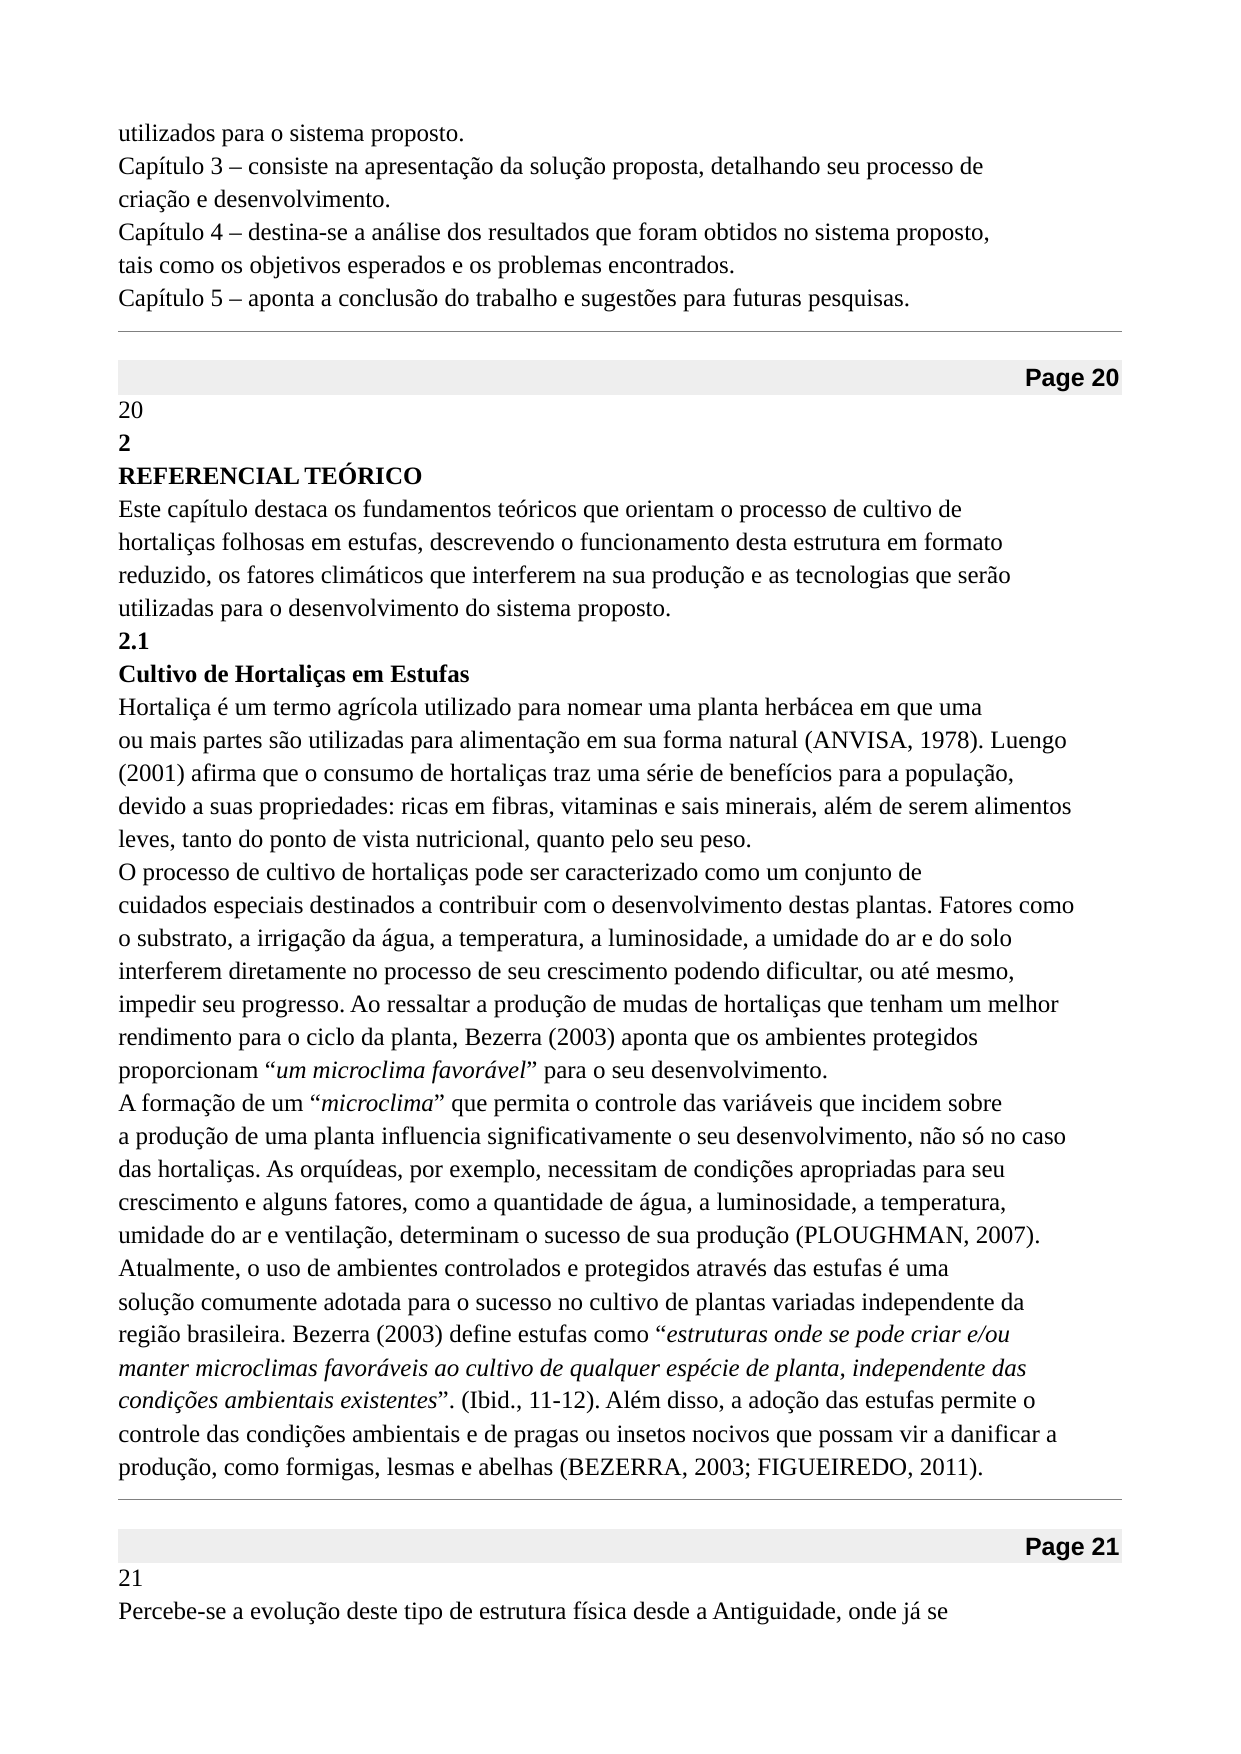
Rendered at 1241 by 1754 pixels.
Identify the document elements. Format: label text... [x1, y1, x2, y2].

text interferem diretamente no processo de seu crescimento podendo dificultar, ou até mesmo, [118, 956, 1122, 985]
table_header Page 21 [118, 1529, 1122, 1563]
text Hortaliça é um termo agrícola utilizado para nomear uma planta herbácea em que uma [118, 692, 1122, 721]
text devido a suas propriedades: ricas em fibras, vitaminas e sais minerais, além de serem alimentos [118, 791, 1122, 820]
text Atualmente, o uso de ambientes controlados e protegidos através das estufas é uma [118, 1253, 1122, 1282]
text utilizadas para o desenvolvimento do sistema proposto. [118, 593, 1122, 622]
text REFERENCIAL TEÓRICO [118, 461, 1122, 490]
text leves, tanto do ponto de vista nutricional, quanto pelo seu peso. [118, 824, 1122, 853]
text produção, como formigas, lesmas e abelhas (BEZERRA, 2003; FIGUEIREDO, 2011). [118, 1452, 1122, 1480]
text das hortaliças. As orquídeas, por exemplo, necessitam de condições apropriadas para seu [118, 1154, 1122, 1183]
text manter microclimas favoráveis ao cultivo de qualquer espécie de planta, independente das [118, 1353, 1122, 1381]
text região brasileira. Bezerra (2003) define estufas como “estruturas onde se pode criar e/ou [118, 1319, 1122, 1348]
text 2 [118, 428, 1122, 457]
text 2.1 [118, 626, 1122, 655]
text hortaliças folhosas em estufas, descrevendo o funcionamento desta estrutura em formato [118, 527, 1122, 556]
text Capítulo 5 – aponta a conclusão do trabalho e sugestões para futuras pesquisas. [118, 283, 1122, 312]
text cuidados especiais destinados a contribuir com o desenvolvimento destas plantas. Fatores como [118, 890, 1122, 919]
text reduzido, os fatores climáticos que interferem na sua produção e as tecnologias que serão [118, 560, 1122, 589]
text solução comumente adotada para o sucesso no cultivo de plantas variadas independente da [118, 1287, 1122, 1315]
text ou mais partes são utilizadas para alimentação em sua forma natural (ANVISA, 1978). Luengo [118, 725, 1122, 754]
text proporcionam “um microclima favorável” para o seu desenvolvimento. [118, 1055, 1122, 1084]
text impedir seu progresso. Ao ressaltar a produção de mudas de hortaliças que tenham um melhor [118, 989, 1122, 1018]
text (2001) afirma que o consumo de hortaliças traz uma série de benefícios para a população, [118, 758, 1122, 787]
text crescimento e alguns fatores, como a quantidade de água, a luminosidade, a temperatura, [118, 1187, 1122, 1216]
text a produção de uma planta influencia significativamente o seu desenvolvimento, não só no caso [118, 1121, 1122, 1150]
text 20 [118, 395, 1122, 424]
text Capítulo 3 – consiste na apresentação da solução proposta, detalhando seu processo de [118, 151, 1122, 180]
text A formação de um “microclima” que permita o controle das variáveis que incidem sobre [118, 1088, 1122, 1117]
text rendimento para o ciclo da planta, Bezerra (2003) aponta que os ambientes protegidos [118, 1022, 1122, 1051]
text condições ambientais existentes”. (Ibid., 11-12). Além disso, a adoção das estufas permite o [118, 1386, 1122, 1414]
text Cultivo de Hortaliças em Estufas [118, 659, 1122, 688]
text O processo de cultivo de hortaliças pode ser caracterizado como um conjunto de [118, 857, 1122, 886]
text controle das condições ambientais e de pragas ou insetos nocivos que possam vir a danificar a [118, 1419, 1122, 1447]
text utilizados para o sistema proposto. [118, 118, 1122, 147]
text tais como os objetivos esperados e os problemas encontrados. [118, 250, 1122, 279]
text 21 [118, 1563, 1122, 1592]
text o substrato, a irrigação da água, a temperatura, a luminosidade, a umidade do ar e do solo [118, 923, 1122, 952]
text umidade do ar e ventilação, determinam o sucesso de sua produção (PLOUGHMAN, 2007). [118, 1221, 1122, 1249]
text criação e desenvolvimento. [118, 184, 1122, 213]
text Percebe-se a evolução deste tipo de estrutura física desde a Antiguidade, onde já se [118, 1596, 1122, 1625]
text Este capítulo destaca os fundamentos teóricos que orientam o processo de cultivo de [118, 494, 1122, 523]
text Capítulo 4 – destina-se a análise dos resultados que foram obtidos no sistema proposto, [118, 217, 1122, 246]
table_header Page 20 [118, 360, 1122, 395]
